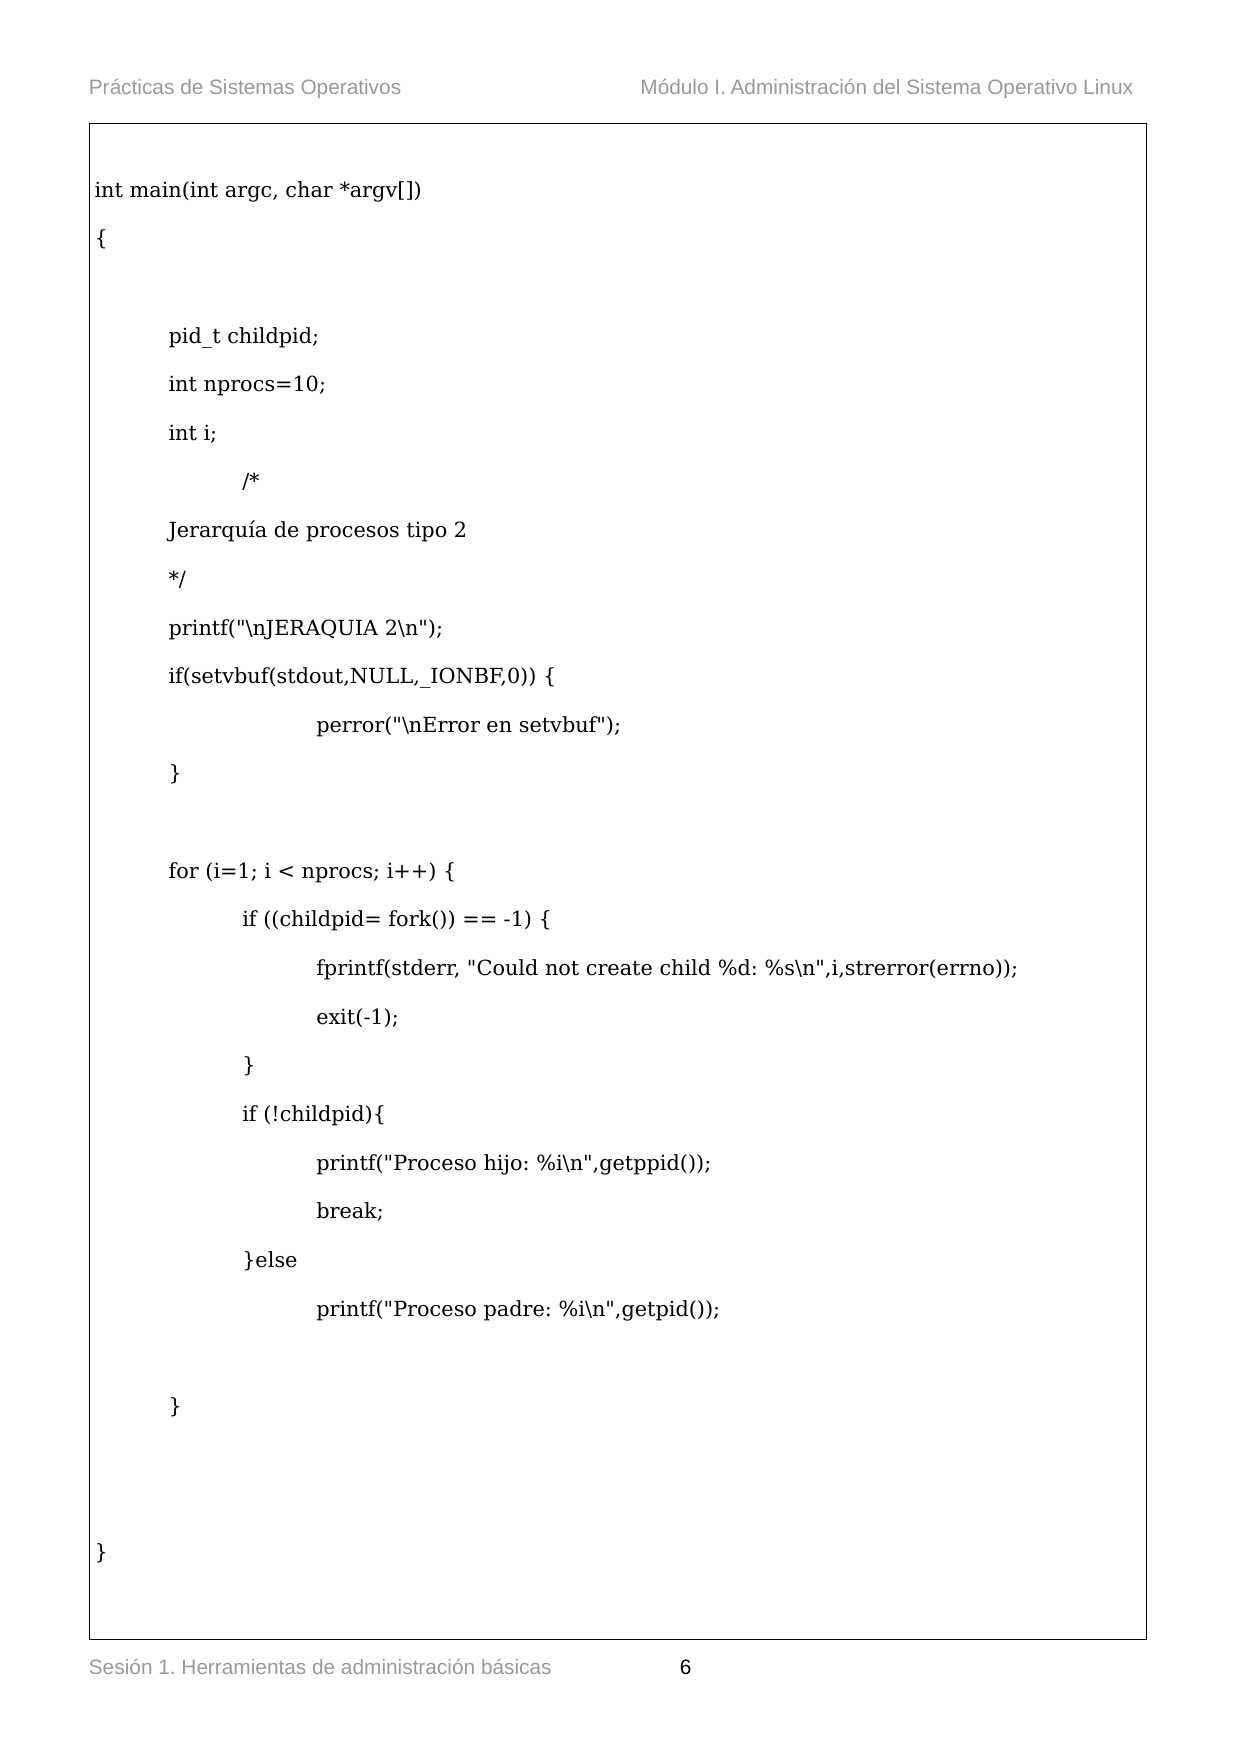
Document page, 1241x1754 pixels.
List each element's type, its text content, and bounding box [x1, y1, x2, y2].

table_header int main(int argc, char *argv[]) { pid_t childpid; int nprocs=10; int i; /* Jerarquía de procesos tipo 2 */ printf("\nJERAQUIA 2\n"); if(setvbuf(stdout,NULL,_IONBF,0)) { perror("\nError en setvbuf"); } for (i=1; i < nprocs; i++) { if ((childpid= fork()) == -1) { fprintf(stderr, "Could not create child %d: %s\n",i,strerror(errno)); exit(-1); } if (!childpid){ printf("Proceso hijo: %i\n",getppid()); break; }else printf("Proceso padre: %i\n",getpid()); } } [90, 124, 1146, 1639]
